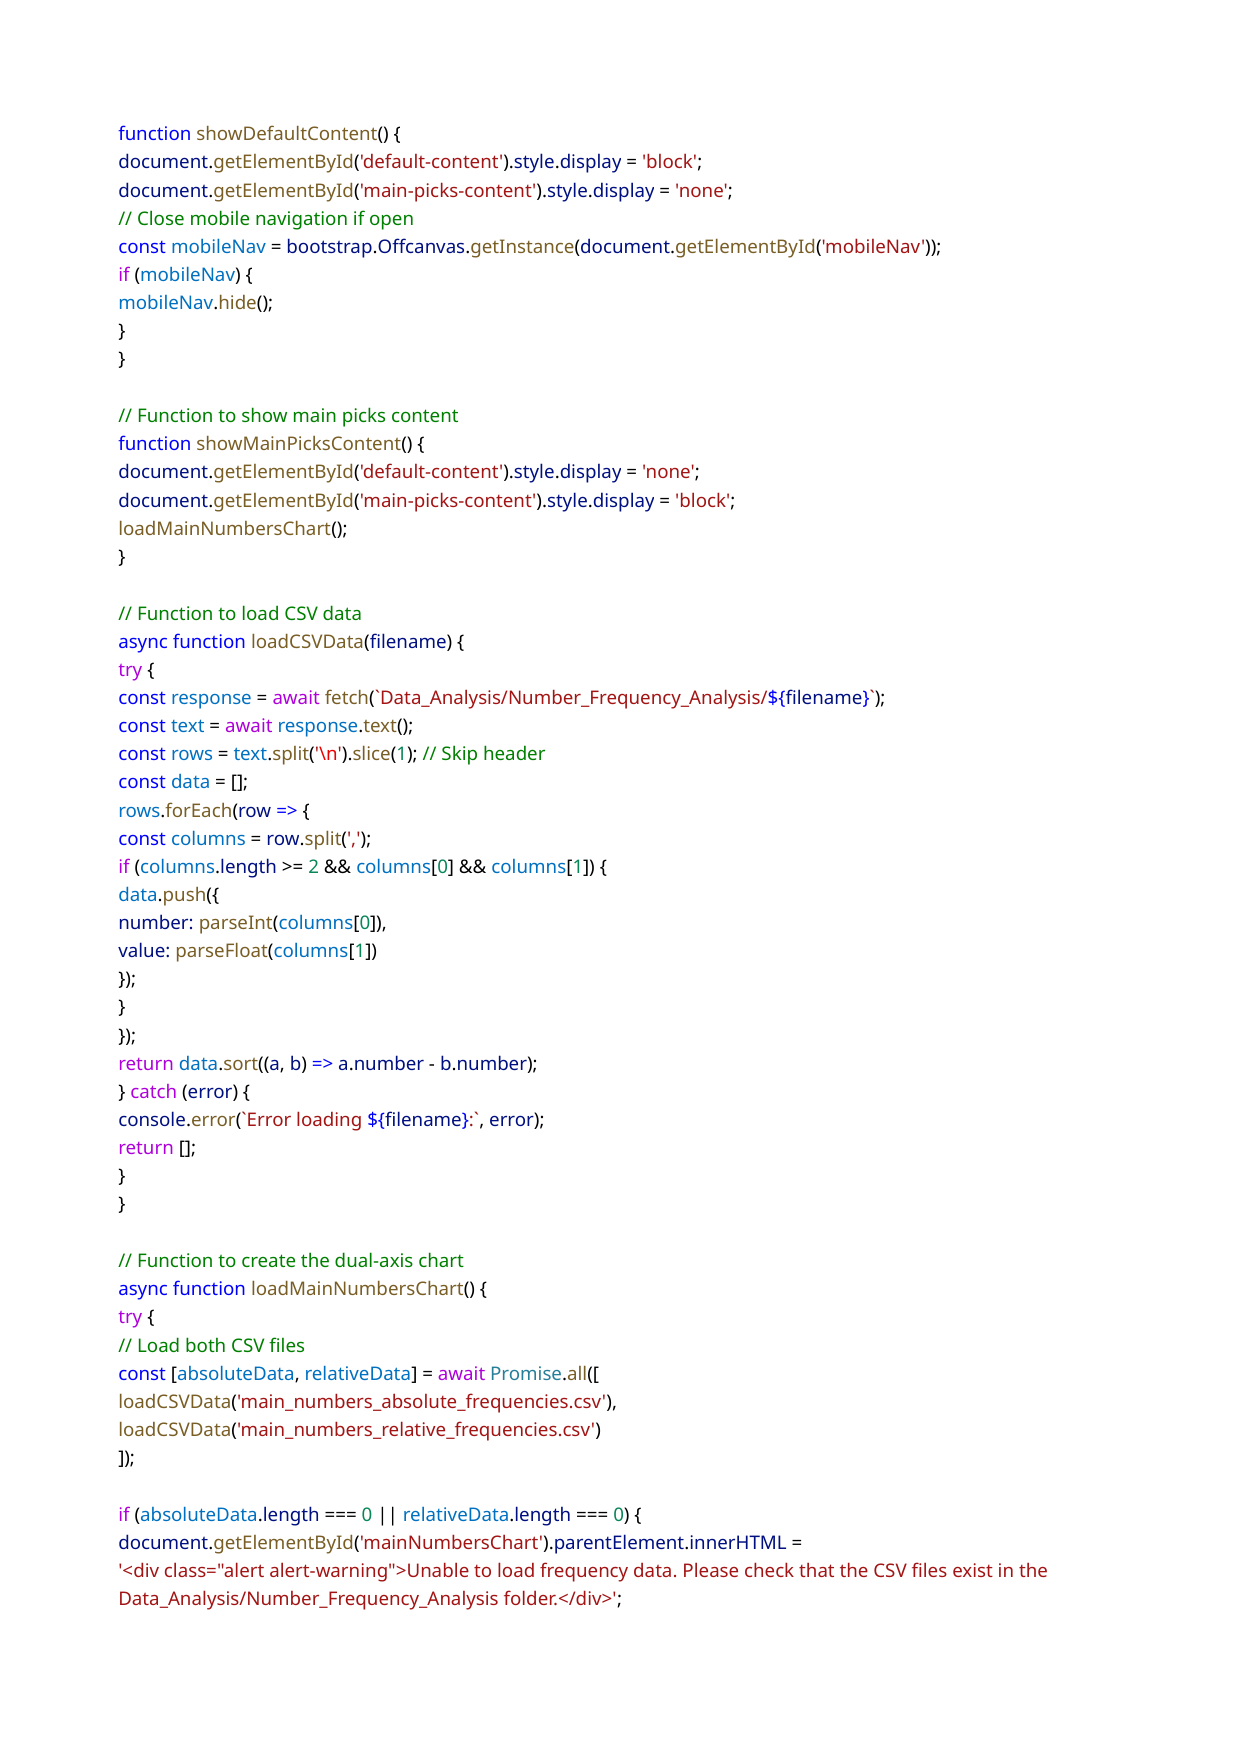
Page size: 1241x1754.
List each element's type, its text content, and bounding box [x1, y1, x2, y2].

text document.getElementById('main-picks-content').style.display = 'none'; [118, 174, 1122, 202]
text if (absoluteData.length === 0 || relativeData.length === 0) { [118, 1499, 1122, 1527]
text function showMainPicksContent() { [118, 428, 1122, 456]
text document.getElementById('default-content').style.display = 'none'; [118, 456, 1122, 484]
text }); [118, 1019, 1122, 1047]
text // Close mobile navigation if open [118, 202, 1122, 231]
text } [118, 1188, 1122, 1216]
text const text = await response.text(); [118, 710, 1122, 738]
text } [118, 991, 1122, 1019]
text const [absoluteData, relativeData] = await Promise.all([ [118, 1357, 1122, 1386]
text const columns = row.split(','); [118, 822, 1122, 851]
text loadCSVData('main_numbers_relative_frequencies.csv') [118, 1414, 1122, 1442]
text function showDefaultContent() { [118, 118, 1122, 146]
text const data = []; [118, 766, 1122, 794]
text '<div class="alert alert-warning">Unable to load frequency data. Please check that the CSV files exist in the Data_Analysis/Number_Frequency_Analysis folder.</div>'; [118, 1555, 1122, 1611]
text try { [118, 654, 1122, 682]
text } [118, 343, 1122, 371]
text // Function to create the dual-axis chart [118, 1245, 1122, 1273]
text mobileNav.hide(); [118, 287, 1122, 315]
text return data.sort((a, b) => a.number - b.number); [118, 1047, 1122, 1076]
text if (mobileNav) { [118, 259, 1122, 287]
text value: parseFloat(columns[1]) [118, 935, 1122, 963]
text } [118, 1160, 1122, 1188]
text document.getElementById('default-content').style.display = 'block'; [118, 146, 1122, 174]
text return []; [118, 1132, 1122, 1160]
text // Function to show main picks content [118, 400, 1122, 428]
text number: parseInt(columns[0]), [118, 907, 1122, 935]
text // Load both CSV files [118, 1329, 1122, 1357]
text try { [118, 1301, 1122, 1329]
text } [118, 315, 1122, 343]
text async function loadMainNumbersChart() { [118, 1273, 1122, 1301]
text loadMainNumbersChart(); [118, 512, 1122, 541]
text } [118, 541, 1122, 569]
text loadCSVData('main_numbers_absolute_frequencies.csv'), [118, 1386, 1122, 1414]
text async function loadCSVData(filename) { [118, 626, 1122, 654]
text }); [118, 963, 1122, 991]
text const rows = text.split('\n').slice(1); // Skip header [118, 738, 1122, 766]
text ]); [118, 1442, 1122, 1470]
text document.getElementById('mainNumbersChart').parentElement.innerHTML = [118, 1527, 1122, 1555]
text } catch (error) { [118, 1076, 1122, 1104]
text const response = await fetch(`Data_Analysis/Number_Frequency_Analysis/${filename}`); [118, 682, 1122, 710]
text data.push({ [118, 879, 1122, 907]
text rows.forEach(row => { [118, 794, 1122, 822]
text if (columns.length >= 2 && columns[0] && columns[1]) { [118, 851, 1122, 879]
text document.getElementById('main-picks-content').style.display = 'block'; [118, 484, 1122, 512]
text // Function to load CSV data [118, 597, 1122, 626]
text const mobileNav = bootstrap.Offcanvas.getInstance(document.getElementById('mobileNav')); [118, 231, 1122, 259]
text console.error(`Error loading ${filename}:`, error); [118, 1104, 1122, 1132]
